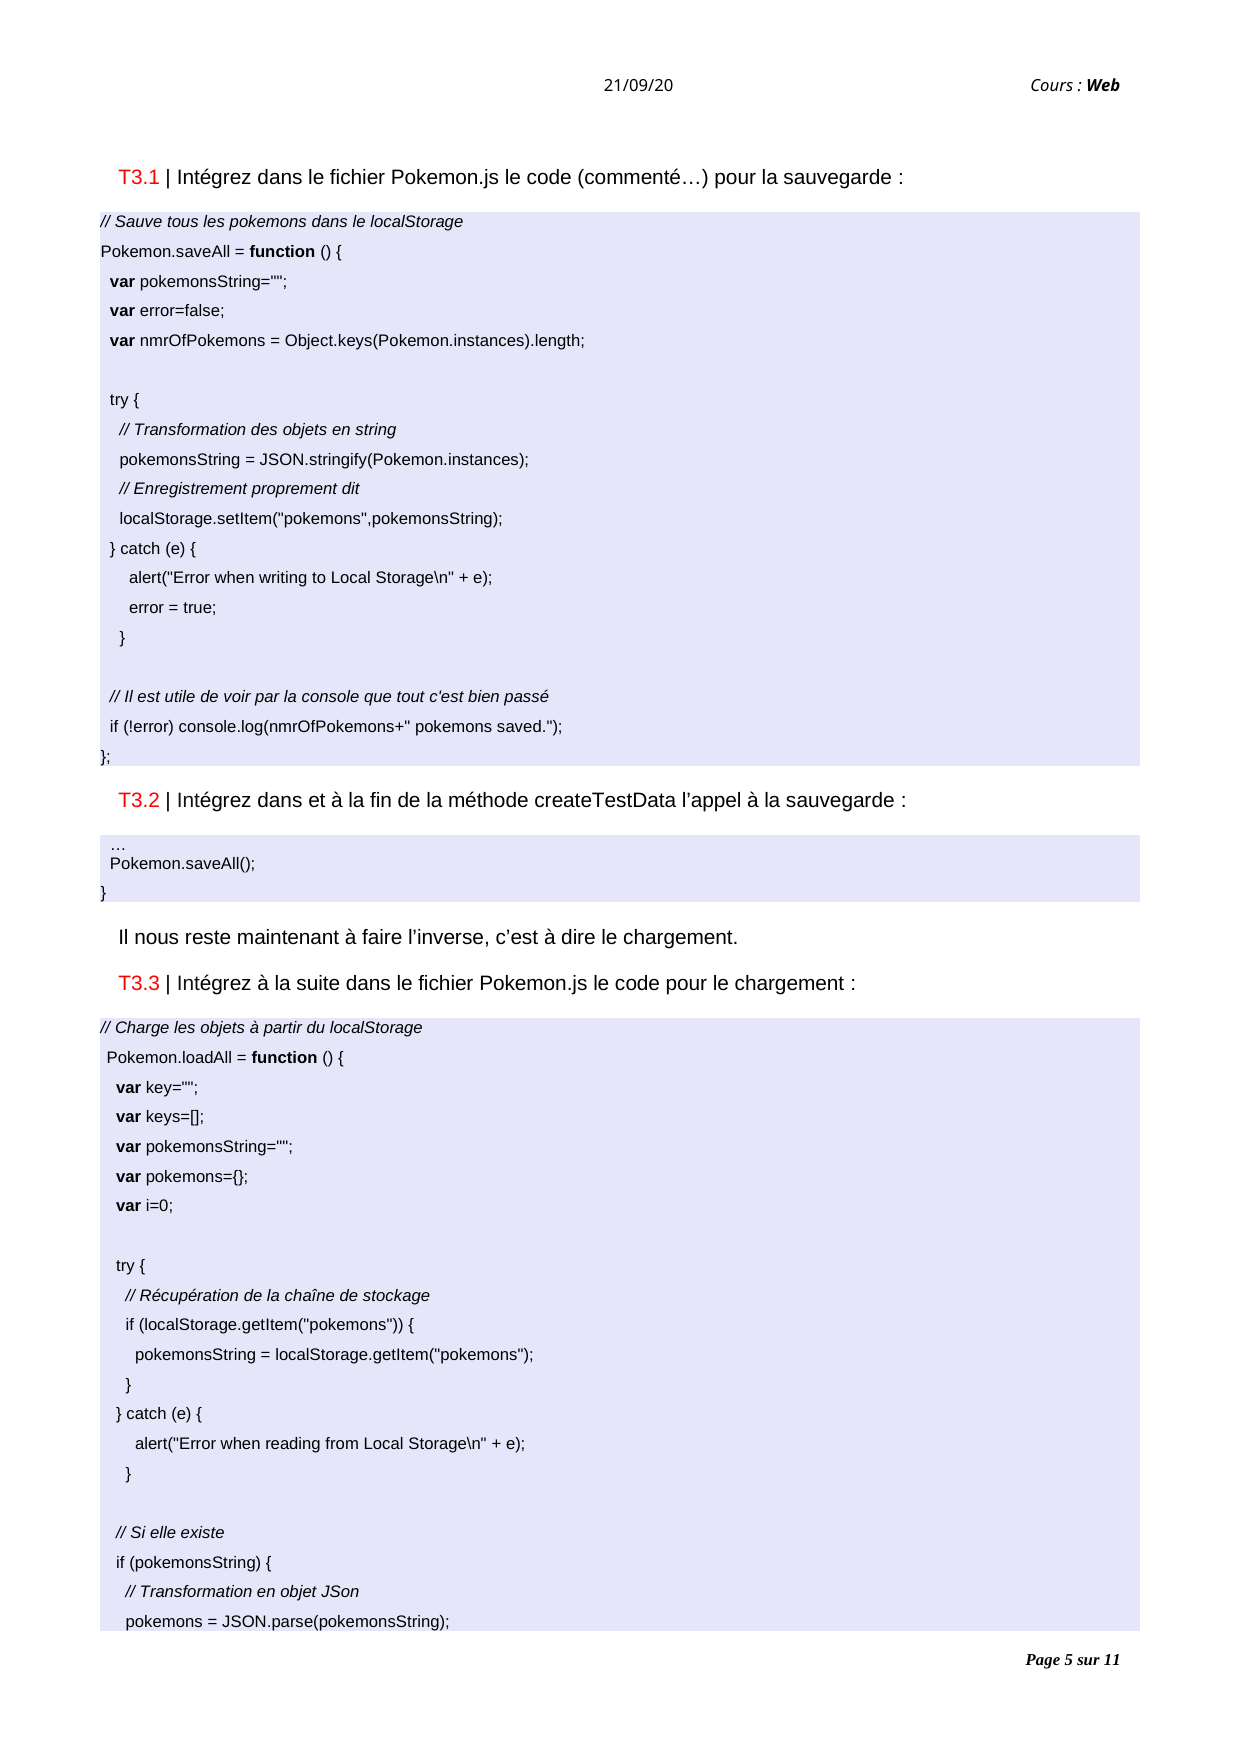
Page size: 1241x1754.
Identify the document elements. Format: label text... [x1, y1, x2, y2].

text var pokemonsString=""; [100, 1126, 1140, 1156]
text }; [100, 736, 1140, 766]
text T3.1 | Intégrez dans le fichier Pokemon.js le code (commenté…) pour la sauvegarde : [118, 166, 1122, 189]
text var pokemons={}; [100, 1156, 1140, 1186]
text // Charge les objets à partir du localStorage [100, 1018, 1140, 1037]
text pokemonsString = JSON.stringify(Pokemon.instances); [100, 439, 1140, 469]
text error = true; [100, 587, 1140, 617]
text // Si elle existe [100, 1512, 1140, 1542]
text var nmrOfPokemons = Object.keys(Pokemon.instances).length; [100, 320, 1140, 350]
text try { [100, 1245, 1140, 1275]
text var key=""; [100, 1067, 1140, 1097]
text // Transformation des objets en string [100, 409, 1140, 439]
text } catch (e) { [100, 1393, 1140, 1423]
text // Transformation en objet JSon [100, 1572, 1140, 1601]
text var i=0; [100, 1186, 1140, 1215]
text } [100, 1453, 1140, 1483]
text Pokemon.saveAll(); [100, 854, 1140, 873]
text pokemons = JSON.parse(pokemonsString); [100, 1601, 1140, 1631]
text try { [100, 379, 1140, 409]
text T3.2 | Intégrez dans et à la fin de la méthode createTestData l’appel à la sauvegarde : [118, 789, 1122, 812]
text var error=false; [100, 291, 1140, 320]
text // Il est utile de voir par la console que tout c'est bien passé [100, 676, 1140, 706]
text Pokemon.loadAll = function () { [100, 1037, 1140, 1067]
text if (pokemonsString) { [100, 1542, 1140, 1572]
text } [100, 1364, 1140, 1393]
text // Enregistrement proprement dit [100, 469, 1140, 498]
text // Sauve tous les pokemons dans le localStorage [100, 212, 1140, 231]
text if (!error) console.log(nmrOfPokemons+" pokemons saved."); [100, 706, 1140, 736]
text alert("Error when writing to Local Storage\n" + e); [100, 558, 1140, 587]
text var pokemonsString=""; [100, 261, 1140, 291]
text } [100, 617, 1140, 647]
text Il nous reste maintenant à faire l’inverse, c’est à dire le chargement. [118, 926, 1122, 949]
text // Récupération de la chaîne de stockage [100, 1275, 1140, 1304]
text var keys=[]; [100, 1097, 1140, 1126]
text if (localStorage.getItem("pokemons")) { [100, 1304, 1140, 1334]
text pokemonsString = localStorage.getItem("pokemons"); [100, 1334, 1140, 1364]
text } catch (e) { [100, 528, 1140, 558]
text alert("Error when reading from Local Storage\n" + e); [100, 1423, 1140, 1453]
text Pokemon.saveAll = function () { [100, 231, 1140, 261]
text … [100, 835, 1140, 854]
text localStorage.setItem("pokemons",pokemonsString); [100, 498, 1140, 528]
text T3.3 | Intégrez à la suite dans le fichier Pokemon.js le code pour le chargement : [118, 972, 1122, 995]
text } [100, 873, 1140, 902]
